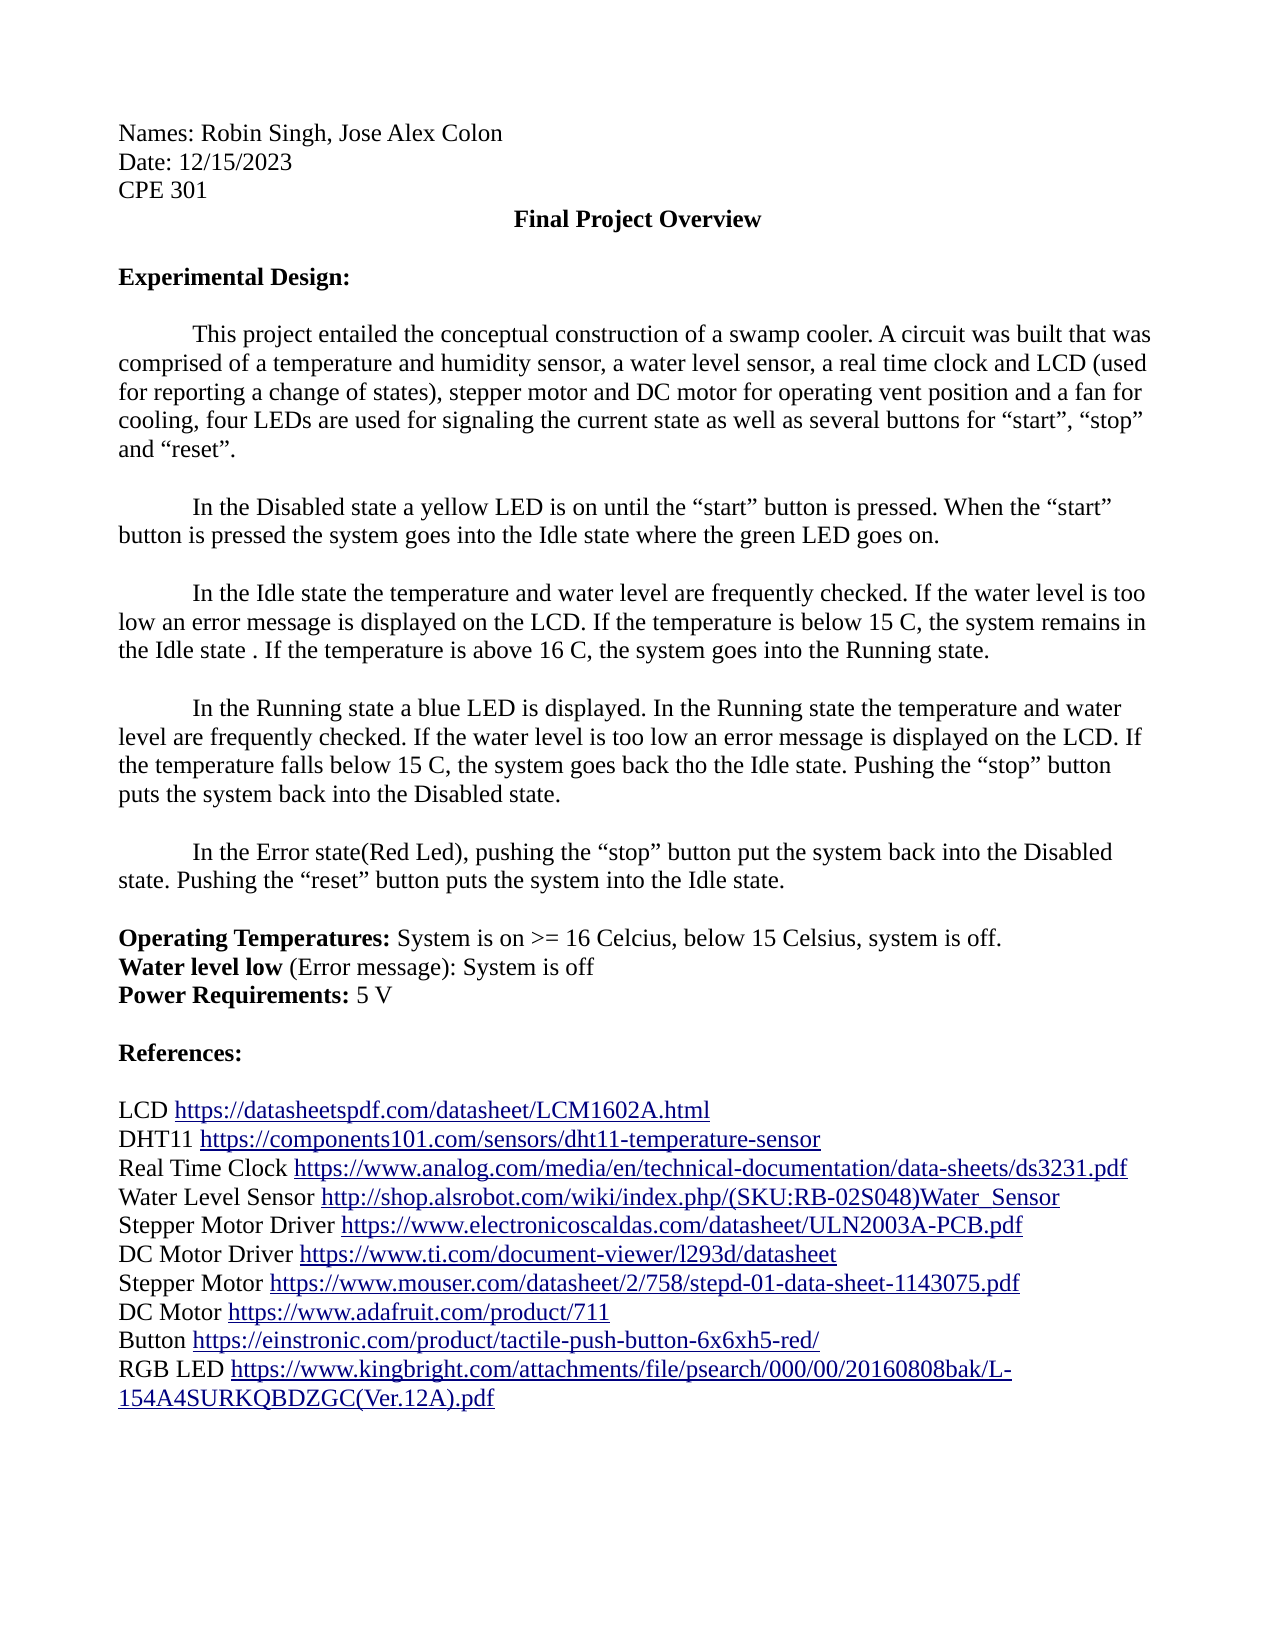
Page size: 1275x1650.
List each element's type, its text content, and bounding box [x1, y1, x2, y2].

text DHT11 https://components101.com/sensors/dht11-temperature-sensor [118, 1124, 1157, 1153]
text In the Disabled state a yellow LED is on until the “start” button is pressed. When the “start” button is pressed the system goes into the Idle state where the green LED goes on. [118, 492, 1157, 549]
text Button https://einstronic.com/product/tactile-push-button-6x6xh5-red/ [118, 1326, 1157, 1354]
text In the Error state(Red Led), pushing the “stop” button put the system back into the Disabled state. Pushing the “reset” button puts the system into the Idle state. [118, 837, 1157, 894]
text This project entailed the conceptual construction of a swamp cooler. A circuit was built that was comprised of a temperature and humidity sensor, a water level sensor, a real time clock and LCD (used for reporting a change of states), stepper motor and DC motor for operating vent position and a fan for cooling, four LEDs are used for signaling the current state as well as several buttons for “start”, “stop” and “reset”. [118, 319, 1157, 463]
text Names: Robin Singh, Jose Alex Colon [118, 118, 1157, 147]
text Stepper Motor Driver https://www.electronicoscaldas.com/datasheet/ULN2003A-PCB.pdf [118, 1211, 1157, 1239]
text CPE 301 [118, 176, 1157, 204]
text Operating Temperatures: System is on >= 16 Celcius, below 15 Celsius, system is off. [118, 923, 1157, 952]
text Experimental Design: [118, 262, 1157, 291]
text In the Idle state the temperature and water level are frequently checked. If the water level is too low an error message is displayed on the LCD. If the temperature is below 15 C, the system remains in the Idle state . If the temperature is above 16 C, the system goes into the Running state. [118, 578, 1157, 664]
text Final Project Overview [118, 204, 1157, 233]
text RGB LED https://www.kingbright.com/attachments/file/psearch/000/00/20160808bak/L-154A4SURKQBDZGC(Ver.12A).pdf [118, 1354, 1157, 1412]
text Power Requirements: 5 V [118, 981, 1157, 1009]
text In the Running state a blue LED is displayed. In the Running state the temperature and water level are frequently checked. If the water level is too low an error message is displayed on the LCD. If the temperature falls below 15 C, the system goes back tho the Idle state. Pushing the “stop” button puts the system back into the Disabled state. [118, 693, 1157, 808]
text Real Time Clock https://www.analog.com/media/en/technical-documentation/data-sheets/ds3231.pdf [118, 1153, 1157, 1182]
text Water Level Sensor http://shop.alsrobot.com/wiki/index.php/(SKU:RB-02S048)Water_Sensor [118, 1182, 1157, 1211]
text Date: 12/15/2023 [118, 147, 1157, 176]
text LCD https://datasheetspdf.com/datasheet/LCM1602A.html [118, 1096, 1157, 1124]
text DC Motor Driver https://www.ti.com/document-viewer/l293d/datasheet [118, 1239, 1157, 1268]
text DC Motor https://www.adafruit.com/product/711 [118, 1297, 1157, 1326]
text Water level low (Error message): System is off [118, 952, 1157, 981]
text Stepper Motor https://www.mouser.com/datasheet/2/758/stepd-01-data-sheet-1143075.pdf [118, 1268, 1157, 1297]
text References: [118, 1038, 1157, 1067]
